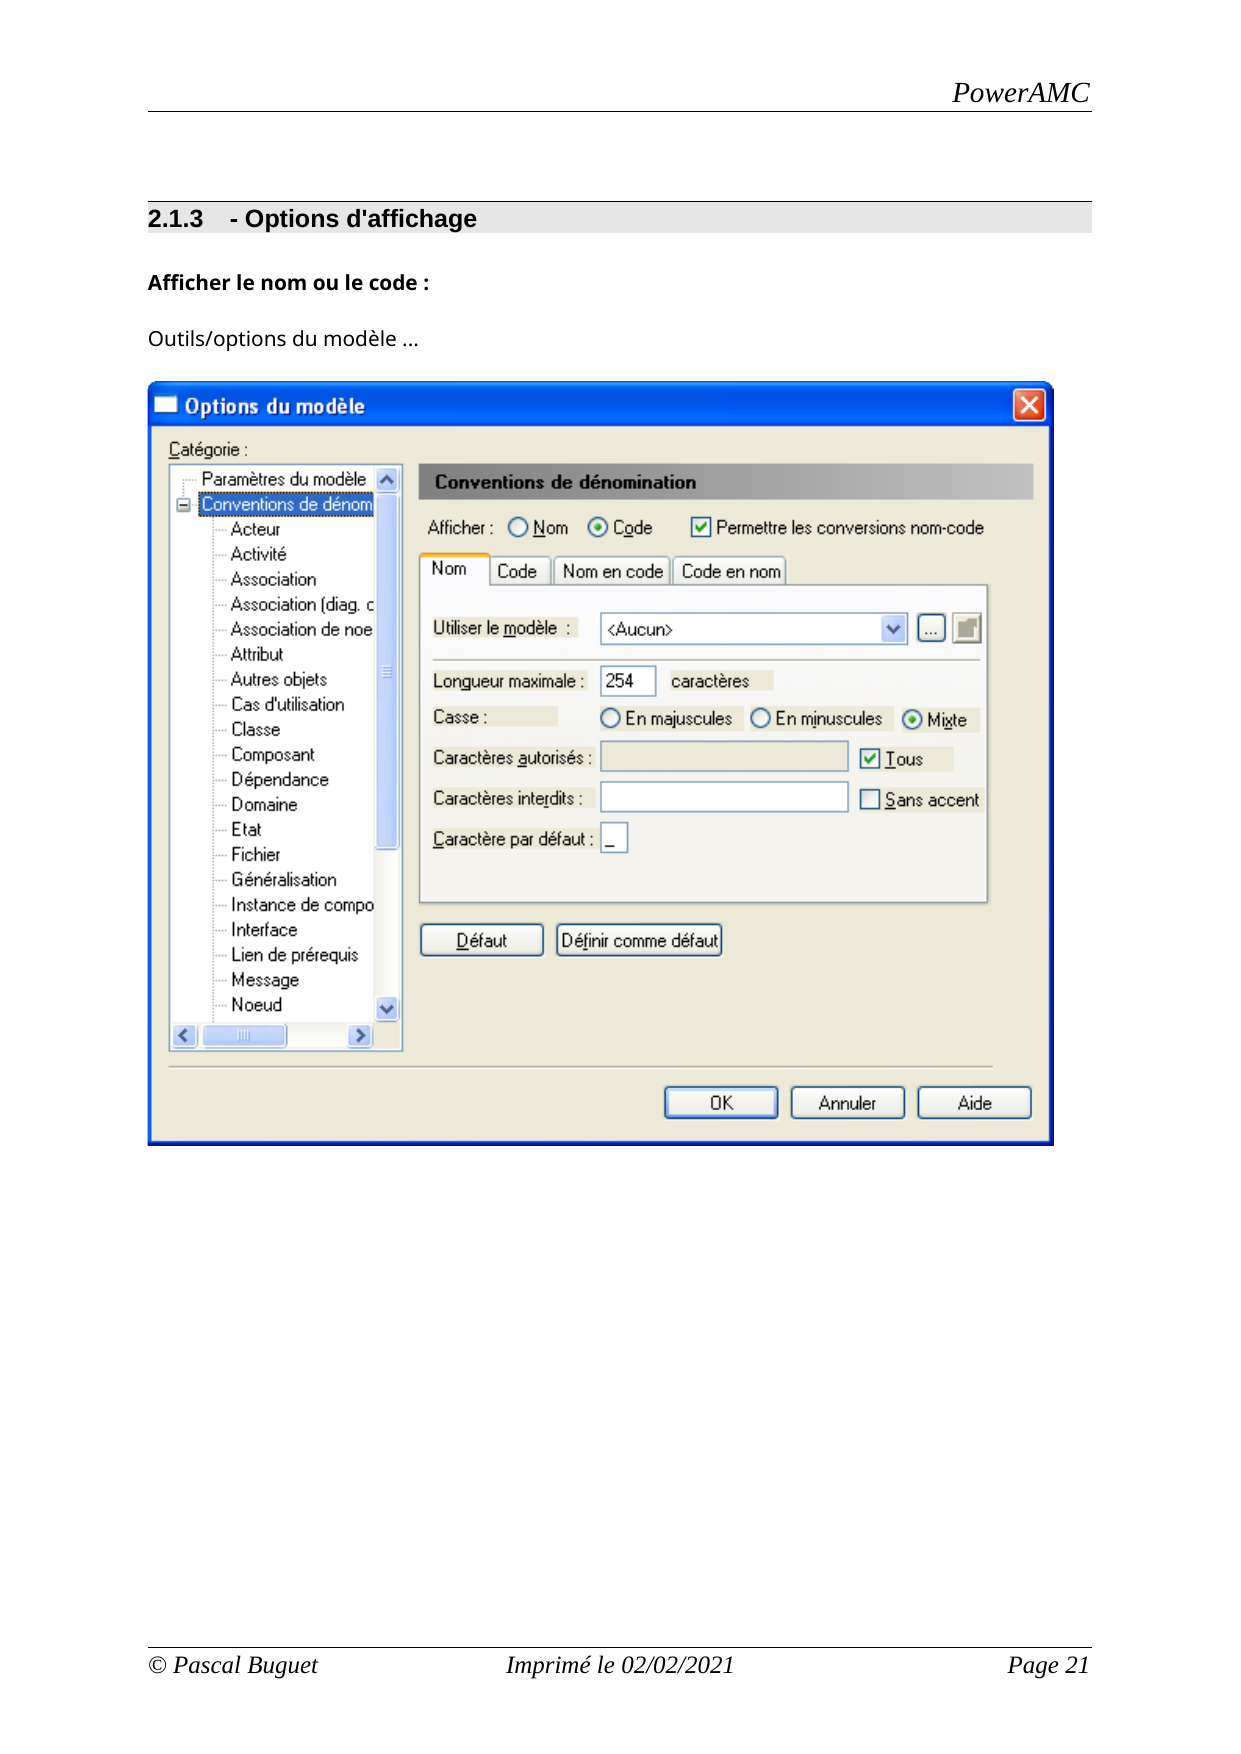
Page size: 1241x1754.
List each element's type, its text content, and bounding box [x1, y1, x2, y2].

text Afficher le nom ou le code : [148, 268, 1092, 296]
subtitle - Options d'affichage [148, 202, 1092, 233]
picture [147, 381, 1054, 1146]
text Outils/options du modèle ... [148, 324, 1092, 353]
